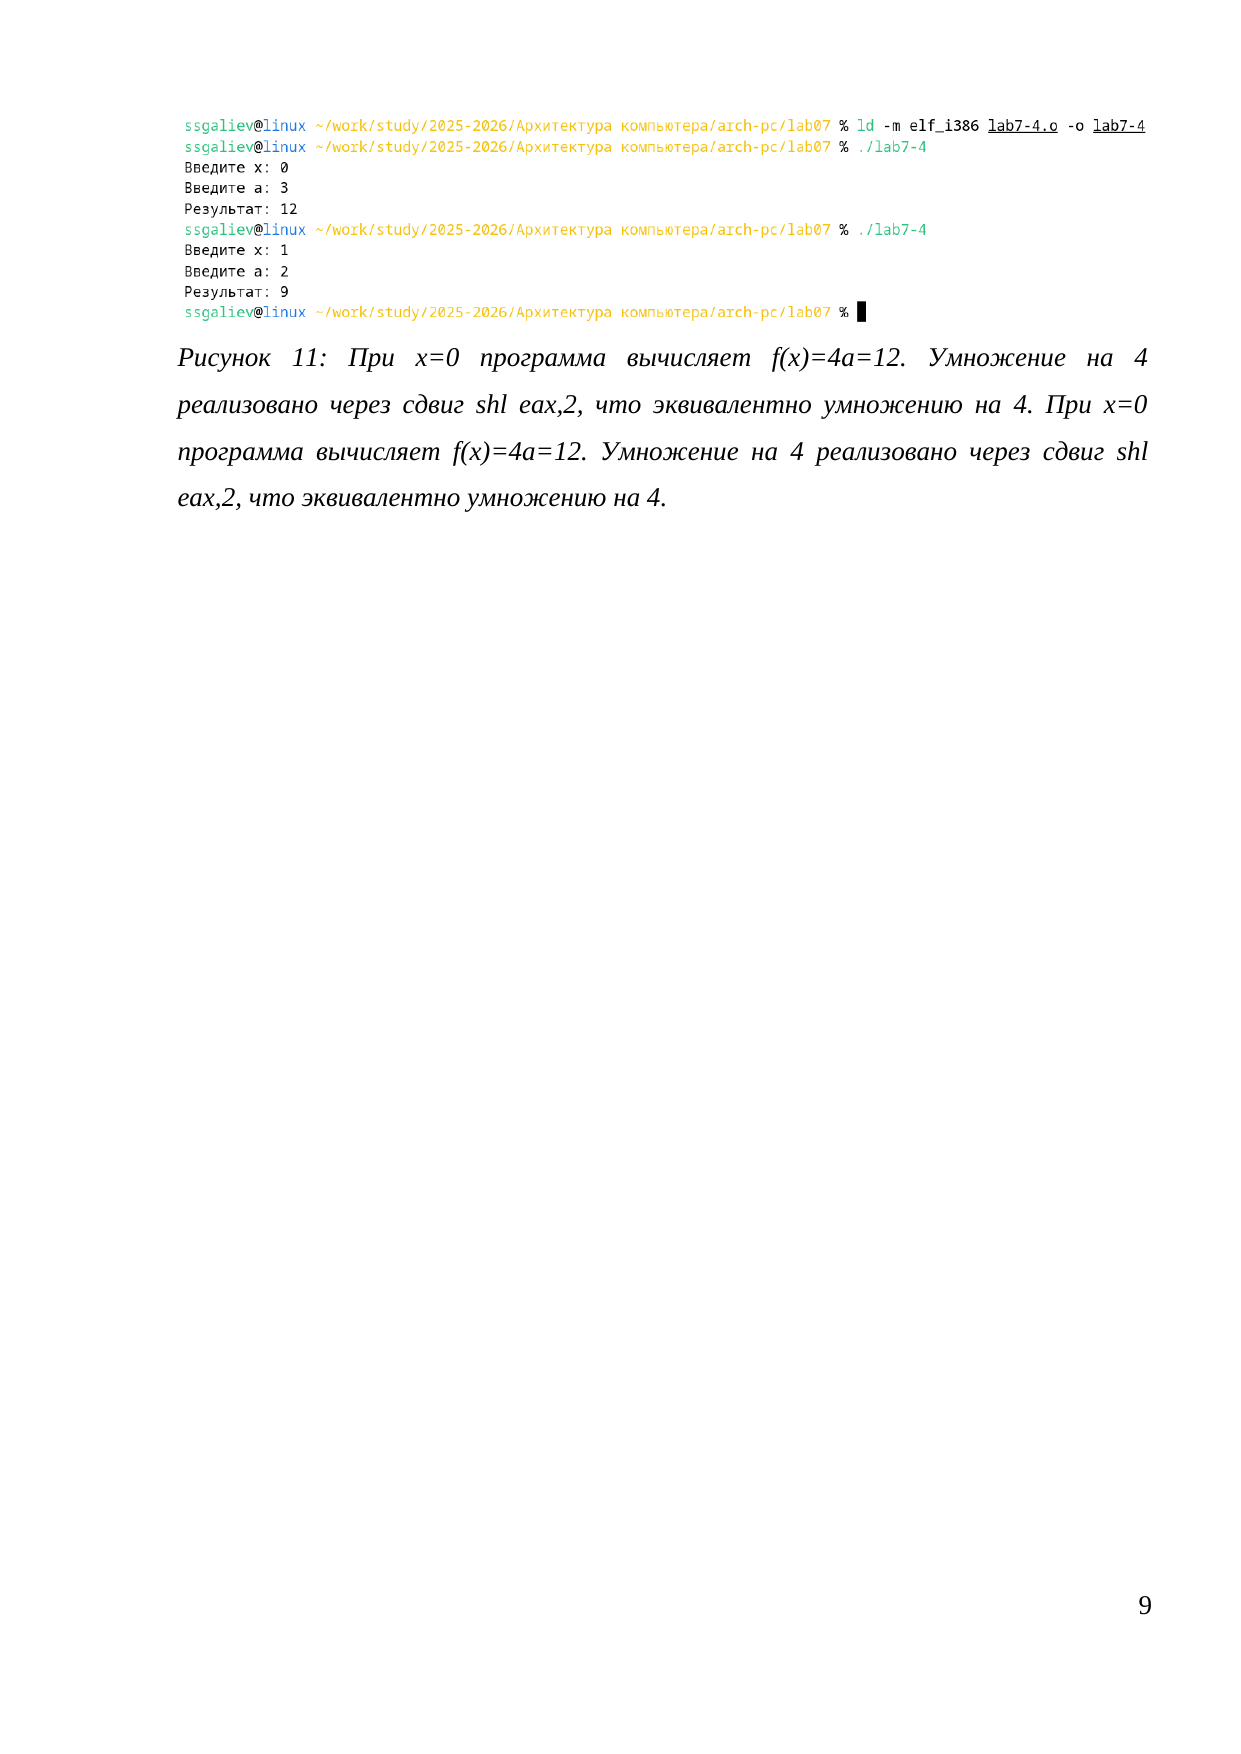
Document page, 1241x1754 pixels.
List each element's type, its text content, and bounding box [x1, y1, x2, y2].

text Рисунок 11: При x=0 программа вычисляет f(x)=4a=12. Умножение на 4 реализовано через сдвиг shl eax,2, что эквивалентно умножению на 4. При x=0 программа вычисляет f(x)=4a=12. Умножение на 4 реализовано через сдвиг shl eax,2, что эквивалентно умножению на 4. [177, 326, 1152, 513]
picture [177, 118, 1152, 326]
